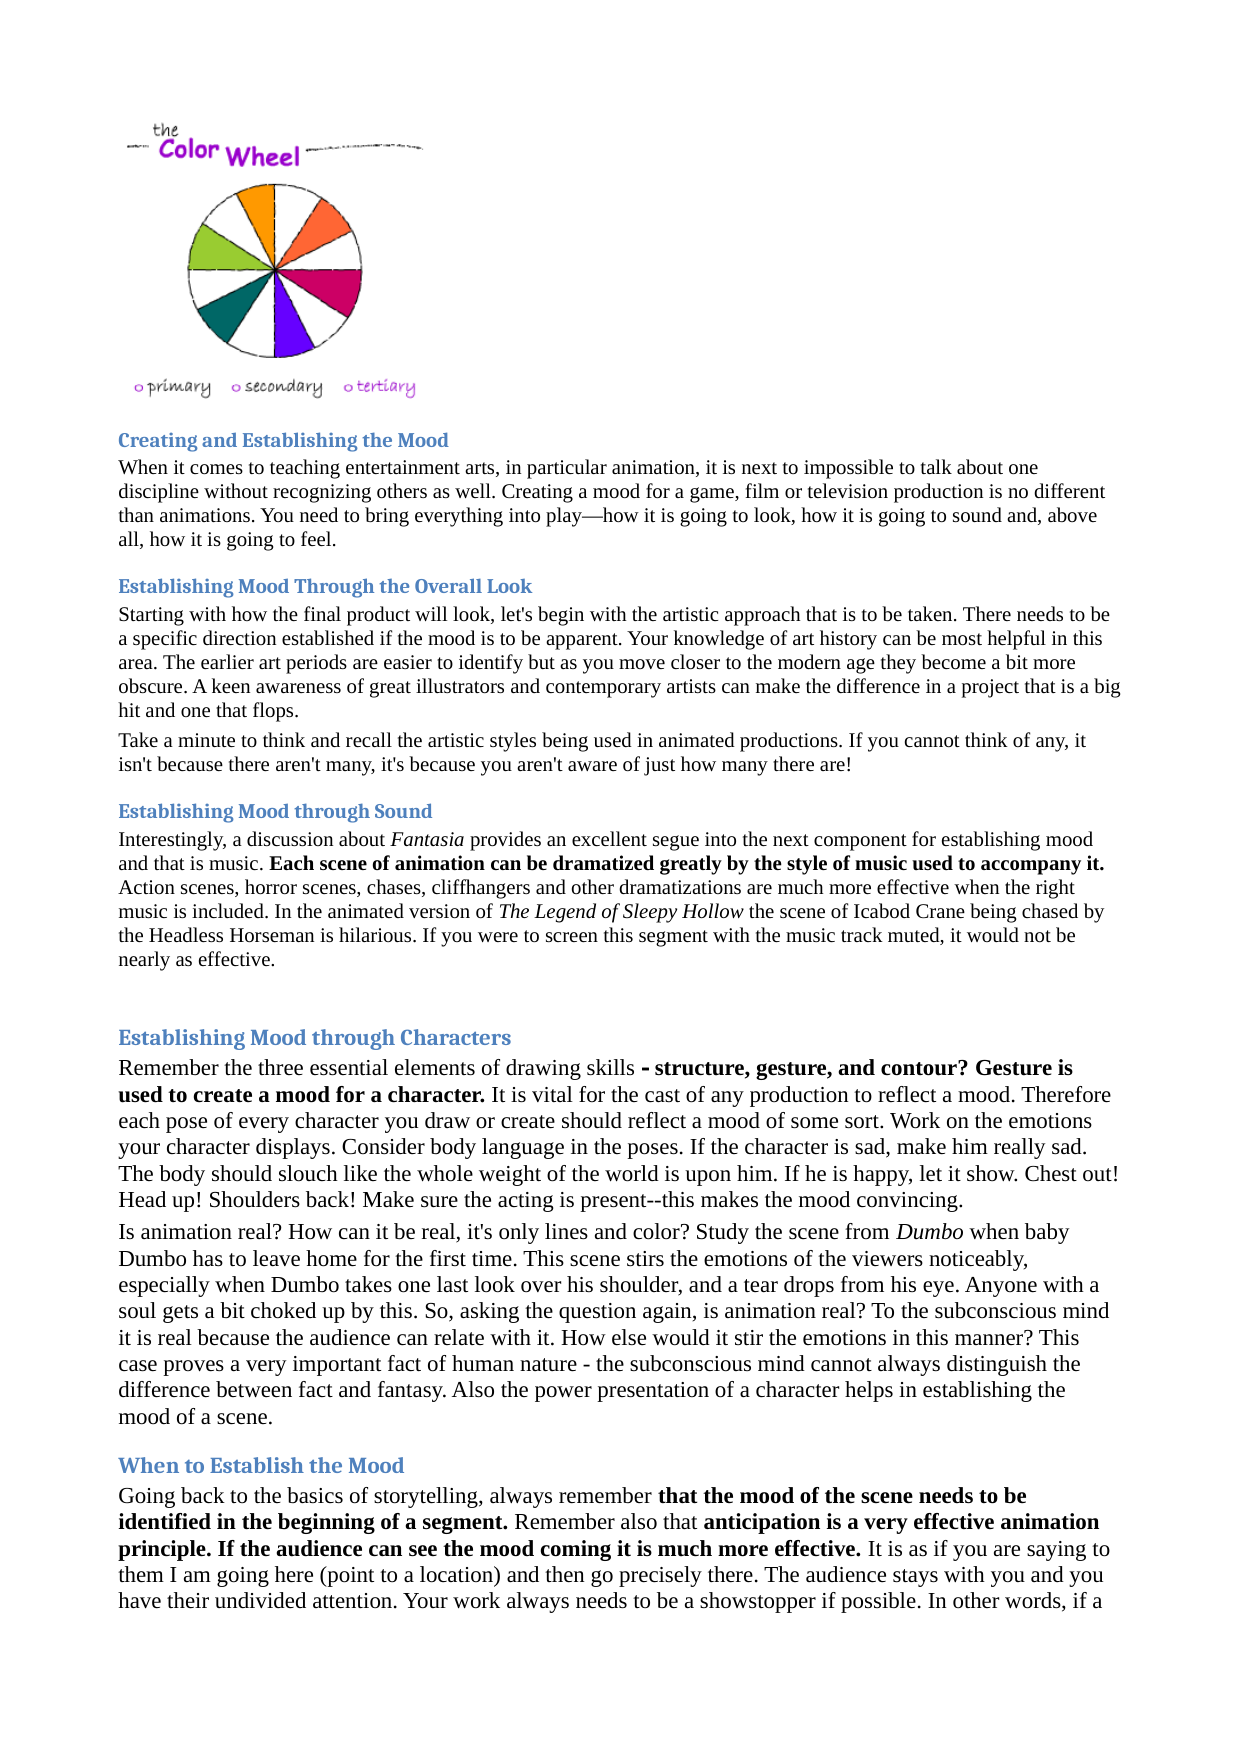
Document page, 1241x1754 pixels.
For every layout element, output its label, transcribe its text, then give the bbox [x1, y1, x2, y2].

subtitle Establishing Mood through Characters [118, 1025, 1122, 1051]
subtitle Establishing Mood Through the Overall Look [118, 575, 1122, 599]
text Going back to the basics of storytelling, always remember that the mood of the scene needs to be identified in the beginning of a segment. Remember also that anticipation is a very effective animation principle. If the audience can see the mood coming it is much more effective. It is as if you are saying to them I am going here (point to a location) and then go precisely there. The audience stays with you and you have their undivided attention. Your work always needs to be a showstopper if possible. In other words, if a [118, 1482, 1122, 1614]
text Is animation real? How can it be real, it's only lines and color? Study the scene from Dumbo when baby Dumbo has to leave home for the first time. This scene stirs the emotions of the viewers noticeably, especially when Dumbo takes one last look over his shoulder, and a tear drops from his eye. Anyone with a soul gets a bit choked up by this. So, asking the question again, is animation real? To the subconscious mind it is real because the audience can relate with it. How else would it stir the emotions in this manner? This case proves a very important fact of human nature - the subconscious mind cannot always distinguish the difference between fact and fantasy. Also the power presentation of a character helps in establishing the mood of a scene. [118, 1218, 1122, 1429]
text Remember the three essential elements of drawing skills  structure, gesture, and contour? Gesture is used to create a mood for a character. It is vital for the cast of any production to reflect a mood. Therefore each pose of every character you draw or create should reflect a mood of some sort. Work on the emotions your character displays. Consider body language in the poses. If the character is sad, make him really sad. The body should slouch like the whole weight of the world is upon him. If he is happy, let it show. Chest out! Head up! Shoulders back! Make sure the acting is present--this makes the mood convincing. [118, 1054, 1122, 1212]
text When it comes to teaching entertainment arts, in particular animation, it is next to impossible to talk about one discipline without recognizing others as well. Creating a mood for a game, film or television production is no different than animations. You need to bring everything into play—how it is going to look, how it is going to sound and, above all, how it is going to feel. [118, 455, 1122, 551]
subtitle Establishing Mood through Sound [118, 800, 1122, 824]
subtitle Creating and Establishing the Mood [118, 428, 1122, 452]
text Starting with how the final product will look, let's begin with the artistic approach that is to be taken. There needs to be a specific direction established if the mood is to be apparent. Your knowledge of art history can be most helpful in this area. The earlier art periods are easier to identify but as you move closer to the modern age they become a bit more obscure. A keen awareness of great illustrators and contemporary artists can make the difference in a project that is a big hit and one that flops. [118, 602, 1122, 722]
text Take a minute to think and recall the artistic styles being used in animated productions. If you cannot think of any, it isn't because there aren't many, it's because you aren't aware of just how many there are! [118, 728, 1122, 776]
subtitle When to Establish the Mood [118, 1453, 1122, 1479]
picture [118, 118, 429, 408]
text Interestingly, a discussion about Fantasia provides an excellent segue into the next component for establishing mood and that is music. Each scene of animation can be dramatized greatly by the style of music used to accompany it. Action scenes, horror scenes, chases, cliffhangers and other dramatizations are much more effective when the right music is included. In the animated version of The Legend of Sleepy Hollow the scene of Icabod Crane being chased by the Headless Horseman is hilarious. If you were to screen this segment with the music track muted, it would not be nearly as effective. [118, 827, 1122, 971]
